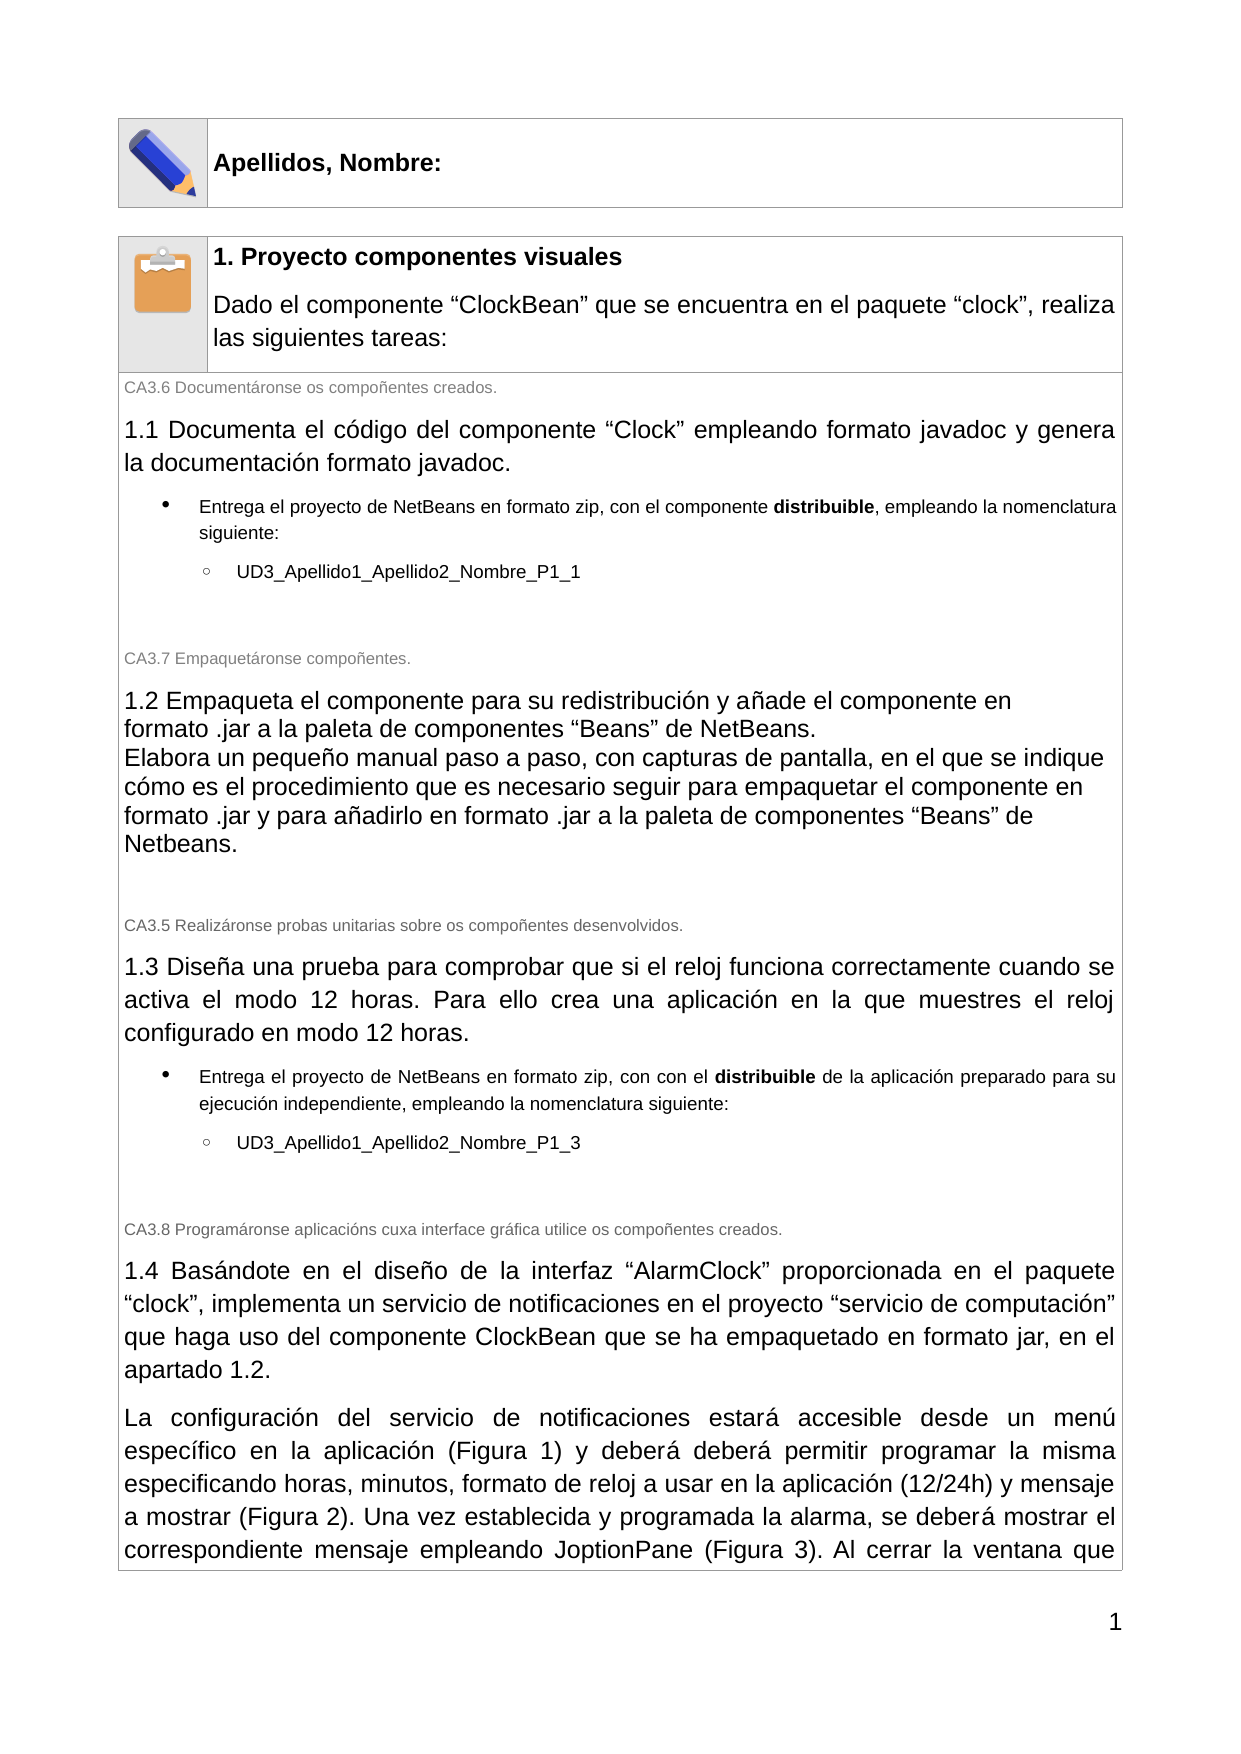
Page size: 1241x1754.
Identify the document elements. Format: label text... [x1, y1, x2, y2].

table_header 1. Proyecto componentes visuales Dado el componente “ClockBean” que se encuentra en el paquete “clock”, realiza las siguientes tareas: [208, 237, 1122, 372]
table_cell CA3.6 Documentáronse os compoñentes creados. 1.1 Documenta el código del componente “Clock” empleando formato javadoc y genera la documentación formato javadoc. Entrega el proyecto de NetBeans en formato zip, con el componente distribuible, empleando la nomenclatura siguiente: UD3_Apellido1_Apellido2_Nombre_P1_1 CA3.7 Empaquetáronse compoñentes. 1.2 Empaqueta el componente para su redistribución y añade el componente en formato .jar a la paleta de componentes “Beans” de NetBeans. Elabora un pequeño manual paso a paso, con capturas de pantalla, en el que se indique cómo es el procedimiento que es necesario seguir para empaquetar el componente en formato .jar y para añadirlo en formato .jar a la paleta de componentes “Beans” de Netbeans. CA3.5 Realizáronse probas unitarias sobre os compoñentes desenvolvidos. 1.3 Diseña una prueba para comprobar que si el reloj funciona correctamente cuando se activa el modo 12 horas. Para ello crea una aplicación en la que muestres el reloj configurado en modo 12 horas. Entrega el proyecto de NetBeans en formato zip, con con el distribuible de la aplicación preparado para su ejecución independiente, empleando la nomenclatura siguiente: UD3_Apellido1_Apellido2_Nombre_P1_3 CA3.8 Programáronse aplicacións cuxa interface gráfica utilice os compoñentes creados. 1.4 Basándote en el diseño de la interfaz “AlarmClock” proporcionada en el paquete “clock”, implementa un servicio de notificaciones en el proyecto “servicio de computación” que haga uso del componente ClockBean que se ha empaquetado en formato jar, en el apartado 1.2. La configuración del servicio de notificaciones estará accesible desde un menú específico en la aplicación (Figura 1) y deberá deberá permitir programar la misma especificando horas, minutos, formato de reloj a usar en la aplicación (12/24h) y mensaje a mostrar (Figura 2). Una vez establecida y programada la alarma, se deberá mostrar el correspondiente mensaje empleando JoptionPane (Figura 3). Al cerrar la ventana que muestra el diálogo debe desactivarse la alarma. Entrega el proyecto de NetBeans en formato zip, con con el distribuible de la aplicación preparado para su ejecución independiente, empleando la nomenclatura siguiente: UD3_Apellido1_Apellido2_Nombre_P1_4 [119, 373, 1122, 1570]
table_header [119, 119, 207, 207]
table_header Apellidos, Nombre: [208, 119, 1122, 207]
table_header [119, 237, 207, 372]
